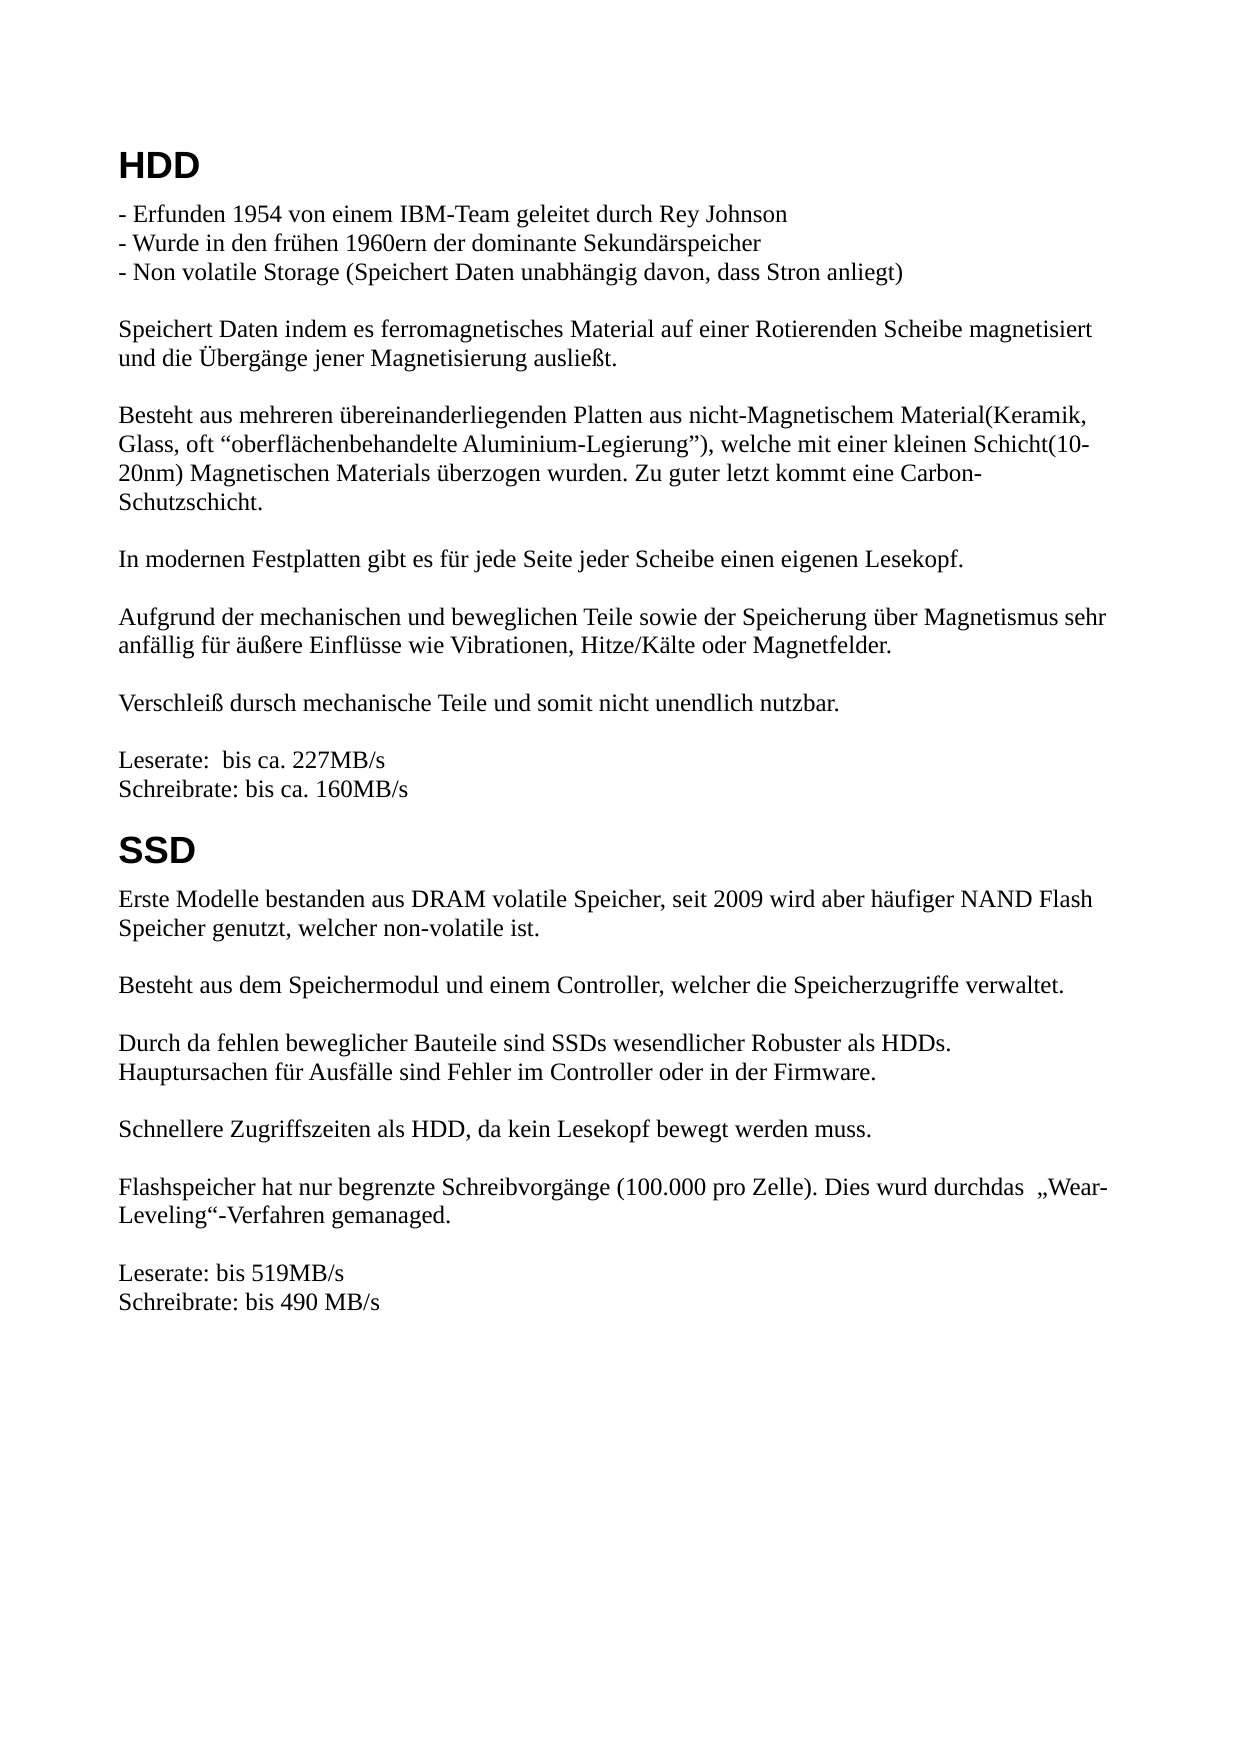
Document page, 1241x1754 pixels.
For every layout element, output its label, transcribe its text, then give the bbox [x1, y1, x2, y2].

text - Wurde in den frühen 1960ern der dominante Sekundärspeicher [118, 228, 1122, 257]
text Erste Modelle bestanden aus DRAM volatile Speicher, seit 2009 wird aber häufiger NAND Flash Speicher genutzt, welcher non-volatile ist. [118, 884, 1122, 942]
text Durch da fehlen beweglicher Bauteile sind SSDs wesendlicher Robuster als HDDs. [118, 1028, 1122, 1057]
text Leserate: bis 519MB/s [118, 1258, 1122, 1287]
subtitle HDD [118, 143, 1122, 187]
text Besteht aus dem Speichermodul und einem Controller, welcher die Speicherzugriffe verwaltet. [118, 970, 1122, 999]
text - Non volatile Storage (Speichert Daten unabhängig davon, dass Stron anliegt) [118, 257, 1122, 286]
text Verschleiß dursch mechanische Teile und somit nicht unendlich nutzbar. [118, 688, 1122, 717]
text Besteht aus mehreren übereinanderliegenden Platten aus nicht-Magnetischem Material(Keramik, Glass, oft “oberflächenbehandelte Aluminium-Legierung”), welche mit einer kleinen Schicht(10-20nm) Magnetischen Materials überzogen wurden. Zu guter letzt kommt eine Carbon-Schutzschicht. [118, 401, 1122, 516]
text - Erfunden 1954 von einem IBM-Team geleitet durch Rey Johnson [118, 199, 1122, 228]
text Hauptursachen für Ausfälle sind Fehler im Controller oder in der Firmware. [118, 1057, 1122, 1085]
subtitle SSD [118, 828, 1122, 872]
text In modernen Festplatten gibt es für jede Seite jeder Scheibe einen eigenen Lesekopf. [118, 544, 1122, 573]
text Schreibrate: bis 490 MB/s [118, 1287, 1122, 1315]
text Schreibrate: bis ca. 160MB/s [118, 774, 1122, 803]
text Flashspeicher hat nur begrenzte Schreibvorgänge (100.000 pro Zelle). Dies wurd durchdas „Wear-Leveling“-Verfahren gemanaged. [118, 1172, 1122, 1229]
text Schnellere Zugriffszeiten als HDD, da kein Lesekopf bewegt werden muss. [118, 1114, 1122, 1143]
text Aufgrund der mechanischen und beweglichen Teile sowie der Speicherung über Magnetismus sehr anfällig für äußere Einflüsse wie Vibrationen, Hitze/Kälte oder Magnetfelder. [118, 602, 1122, 659]
text Leserate: bis ca. 227MB/s [118, 746, 1122, 774]
text Speichert Daten indem es ferromagnetisches Material auf einer Rotierenden Scheibe magnetisiert und die Übergänge jener Magnetisierung ausließt. [118, 314, 1122, 372]
